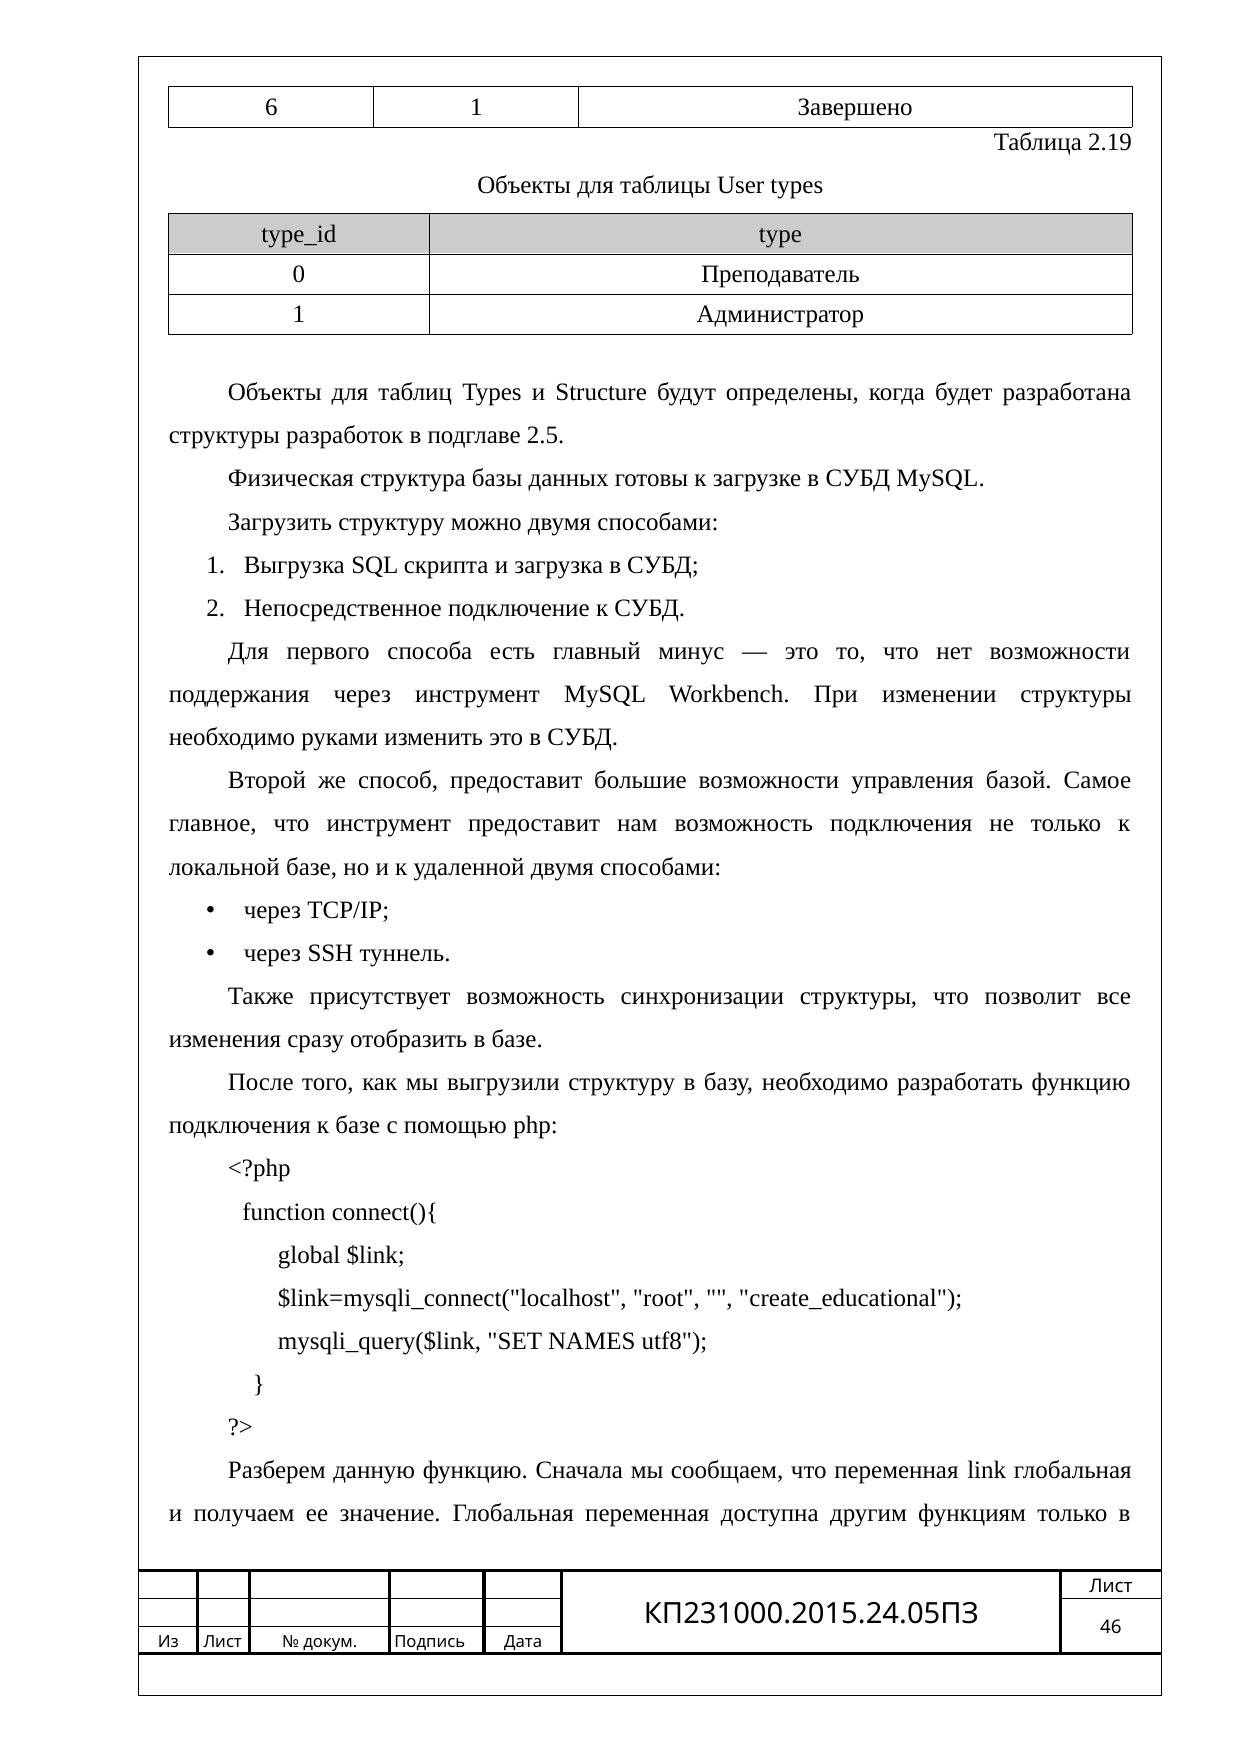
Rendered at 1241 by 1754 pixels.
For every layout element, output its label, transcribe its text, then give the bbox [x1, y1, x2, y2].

text ?> [168, 1412, 1132, 1441]
text Физическая структура базы данных готовы к загрузке в СУБД MySQL. [168, 463, 1132, 492]
text } [168, 1369, 1132, 1398]
text Таблица 2.19 [168, 128, 1132, 156]
text mysqli_query($link, "SET NAMES utf8"); [168, 1326, 1132, 1355]
list через SSH туннель. [206, 938, 1132, 967]
table_cell 1 [169, 295, 429, 334]
table_cell 6 [169, 87, 373, 127]
text Загрузить структуру можно двумя способами: [168, 507, 1132, 535]
list через TCP/IP; [206, 895, 1132, 923]
text Объекты для таблицы User types [168, 170, 1132, 199]
text <?php [168, 1153, 1132, 1182]
table_header type_id [169, 214, 429, 253]
text $link=mysqli_connect("localhost", "root", "", "сreate_educational"); [168, 1283, 1132, 1312]
table_cell Завершено [579, 87, 1132, 127]
table_header type [430, 214, 1132, 253]
list Непосредственное подключение к СУБД. [206, 593, 1132, 622]
list Выгрузка SQL скрипта и загрузка в СУБД; [206, 550, 1132, 578]
table_cell Администратор [430, 295, 1132, 334]
text global $link; [168, 1240, 1132, 1268]
text Для первого способа есть главный минус — это то, что нет возможности поддержания через инструмент MySQL Workbench. При изменении структуры необходимо руками изменить это в СУБД. [168, 636, 1132, 751]
text function connect(){ [168, 1197, 1132, 1225]
text Объекты для таблиц Types и Structure будут определены, когда будет разработана структуры разработок в подглаве 2.5. [168, 377, 1132, 449]
table_cell Преподаватель [430, 255, 1132, 294]
text После того, как мы выгрузили структуру в базу, необходимо разработать функцию подключения к базе с помощью php: [168, 1067, 1132, 1139]
table_cell 0 [169, 255, 429, 294]
text Разберем данную функцию. Сначала мы сообщаем, что переменная link глобальная и получаем ее значение. Глобальная переменная доступна другим функциям только в [168, 1455, 1132, 1527]
text Второй же способ, предоставит большие возможности управления базой. Самое главное, что инструмент предоставит нам возможность подключения не только к локальной базе, но и к удаленной двумя способами: [168, 765, 1132, 880]
text Также присутствует возможность синхронизации структуры, что позволит все изменения сразу отобразить в базе. [168, 981, 1132, 1053]
table_cell 1 [374, 87, 578, 127]
